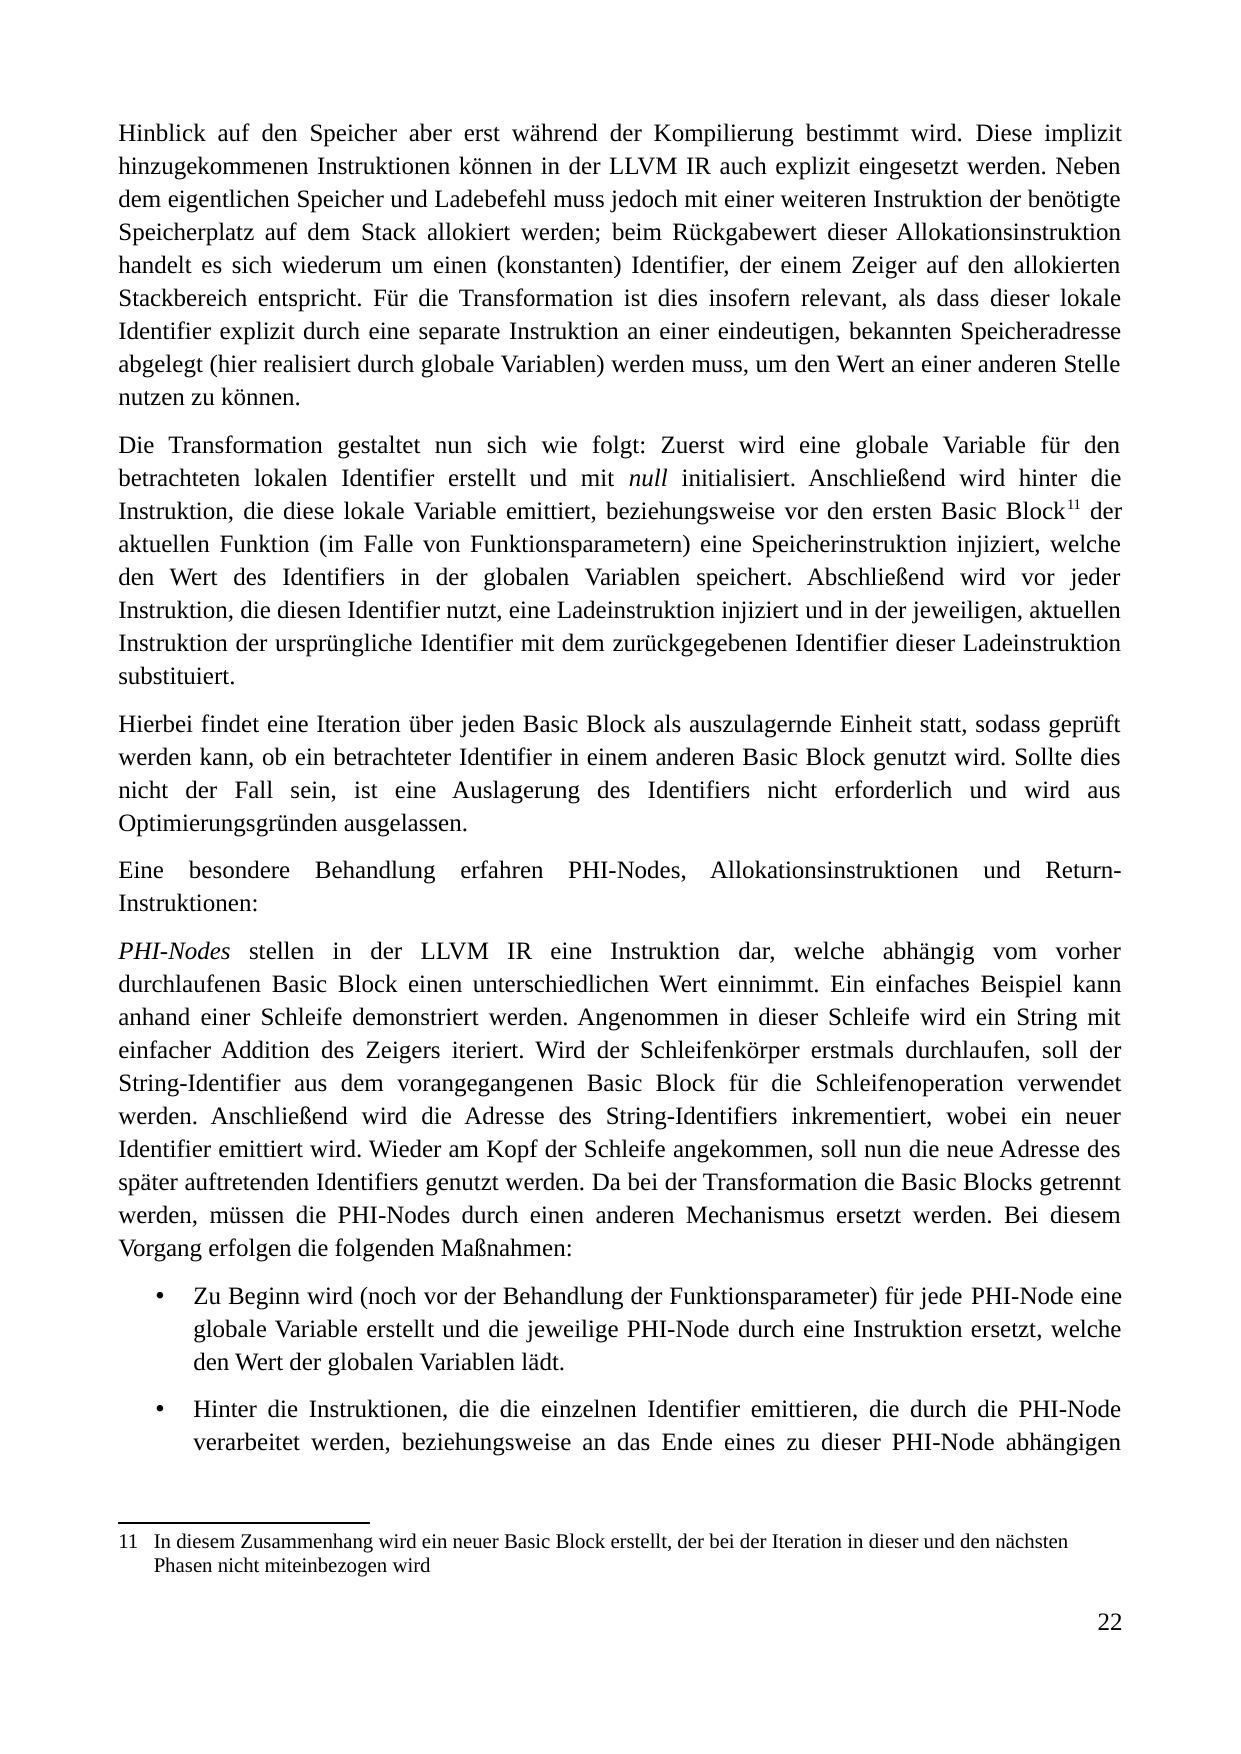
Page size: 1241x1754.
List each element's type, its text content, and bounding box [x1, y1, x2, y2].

text In diesem Zusammenhang wird ein neuer Basic Block erstellt, der bei der Iteration in dieser und den nächsten Phasen nicht miteinbezogen wird [118, 1529, 1122, 1577]
text Die Transformation gestaltet nun sich wie folgt: Zuerst wird eine globale Variable für den betrachteten lokalen Identifier erstellt und mit null initialisiert. Anschließend wird hinter die Instruktion, die diese lokale Variable emittiert, beziehungsweise vor den ersten Basic Block der aktuellen Funktion (im Falle von Funktionsparametern) eine Speicherinstruktion injiziert, welche den Wert des Identifiers in der globalen Variablen speichert. Abschließend wird vor jeder Instruktion, die diesen Identifier nutzt, eine Ladeinstruktion injiziert und in der jeweiligen, aktuellen Instruktion der ursprüngliche Identifier mit dem zurückgegebenen Identifier dieser Ladeinstruktion substituiert. [118, 430, 1122, 690]
list Zu Beginn wird (noch vor der Behandlung der Funktionsparameter) für jede PHI-Node eine globale Variable erstellt und die jeweilige PHI-Node durch eine Instruktion ersetzt, welche den Wert der globalen Variablen lädt. [156, 1281, 1122, 1376]
text Hinblick auf den Speicher aber erst während der Kompilierung bestimmt wird. Diese implizit hinzugekommenen Instruktionen können in der LLVM IR auch explizit eingesetzt werden. Neben dem eigentlichen Speicher und Ladebefehl muss jedoch mit einer weiteren Instruktion der benötigte Speicherplatz auf dem Stack allokiert werden; beim Rückgabewert dieser Allokationsinstruktion handelt es sich wiederum um einen (konstanten) Identifier, der einem Zeiger auf den allokierten Stackbereich entspricht. Für die Transformation ist dies insofern relevant, als dass dieser lokale Identifier explizit durch eine separate Instruktion an einer eindeutigen, bekannten Speicheradresse abgelegt (hier realisiert durch globale Variablen) werden muss, um den Wert an einer anderen Stelle nutzen zu können. [118, 118, 1122, 411]
text Eine besondere Behandlung erfahren PHI-Nodes, Allokationsinstruktionen und Return-Instruktionen: [118, 855, 1122, 917]
list Hinter die Instruktionen, die die einzelnen Identifier emittieren, die durch die PHI-Node verarbeitet werden, beziehungsweise an das Ende eines zu dieser PHI-Node abhängigen [156, 1394, 1122, 1456]
text Hierbei findet eine Iteration über jeden Basic Block als auszulagernde Einheit statt, sodass geprüft werden kann, ob ein betrachteter Identifier in einem anderen Basic Block genutzt wird. Sollte dies nicht der Fall sein, ist eine Auslagerung des Identifiers nicht erforderlich und wird aus Optimierungsgründen ausgelassen. [118, 709, 1122, 836]
text PHI-Nodes stellen in der LLVM IR eine Instruktion dar, welche abhängig vom vorher durchlaufenen Basic Block einen unterschiedlichen Wert einnimmt. Ein einfaches Beispiel kann anhand einer Schleife demonstriert werden. Angenommen in dieser Schleife wird ein String mit einfacher Addition des Zeigers iteriert. Wird der Schleifenkörper erstmals durchlaufen, soll der String-Identifier aus dem vorangegangenen Basic Block für die Schleifenoperation verwendet werden. Anschließend wird die Adresse des String-Identifiers inkrementiert, wobei ein neuer Identifier emittiert wird. Wieder am Kopf der Schleife angekommen, soll nun die neue Adresse des später auftretenden Identifiers genutzt werden. Da bei der Transformation die Basic Blocks getrennt werden, müssen die PHI-Nodes durch einen anderen Mechanismus ersetzt werden. Bei diesem Vorgang erfolgen die folgenden Maßnahmen: [118, 936, 1122, 1262]
